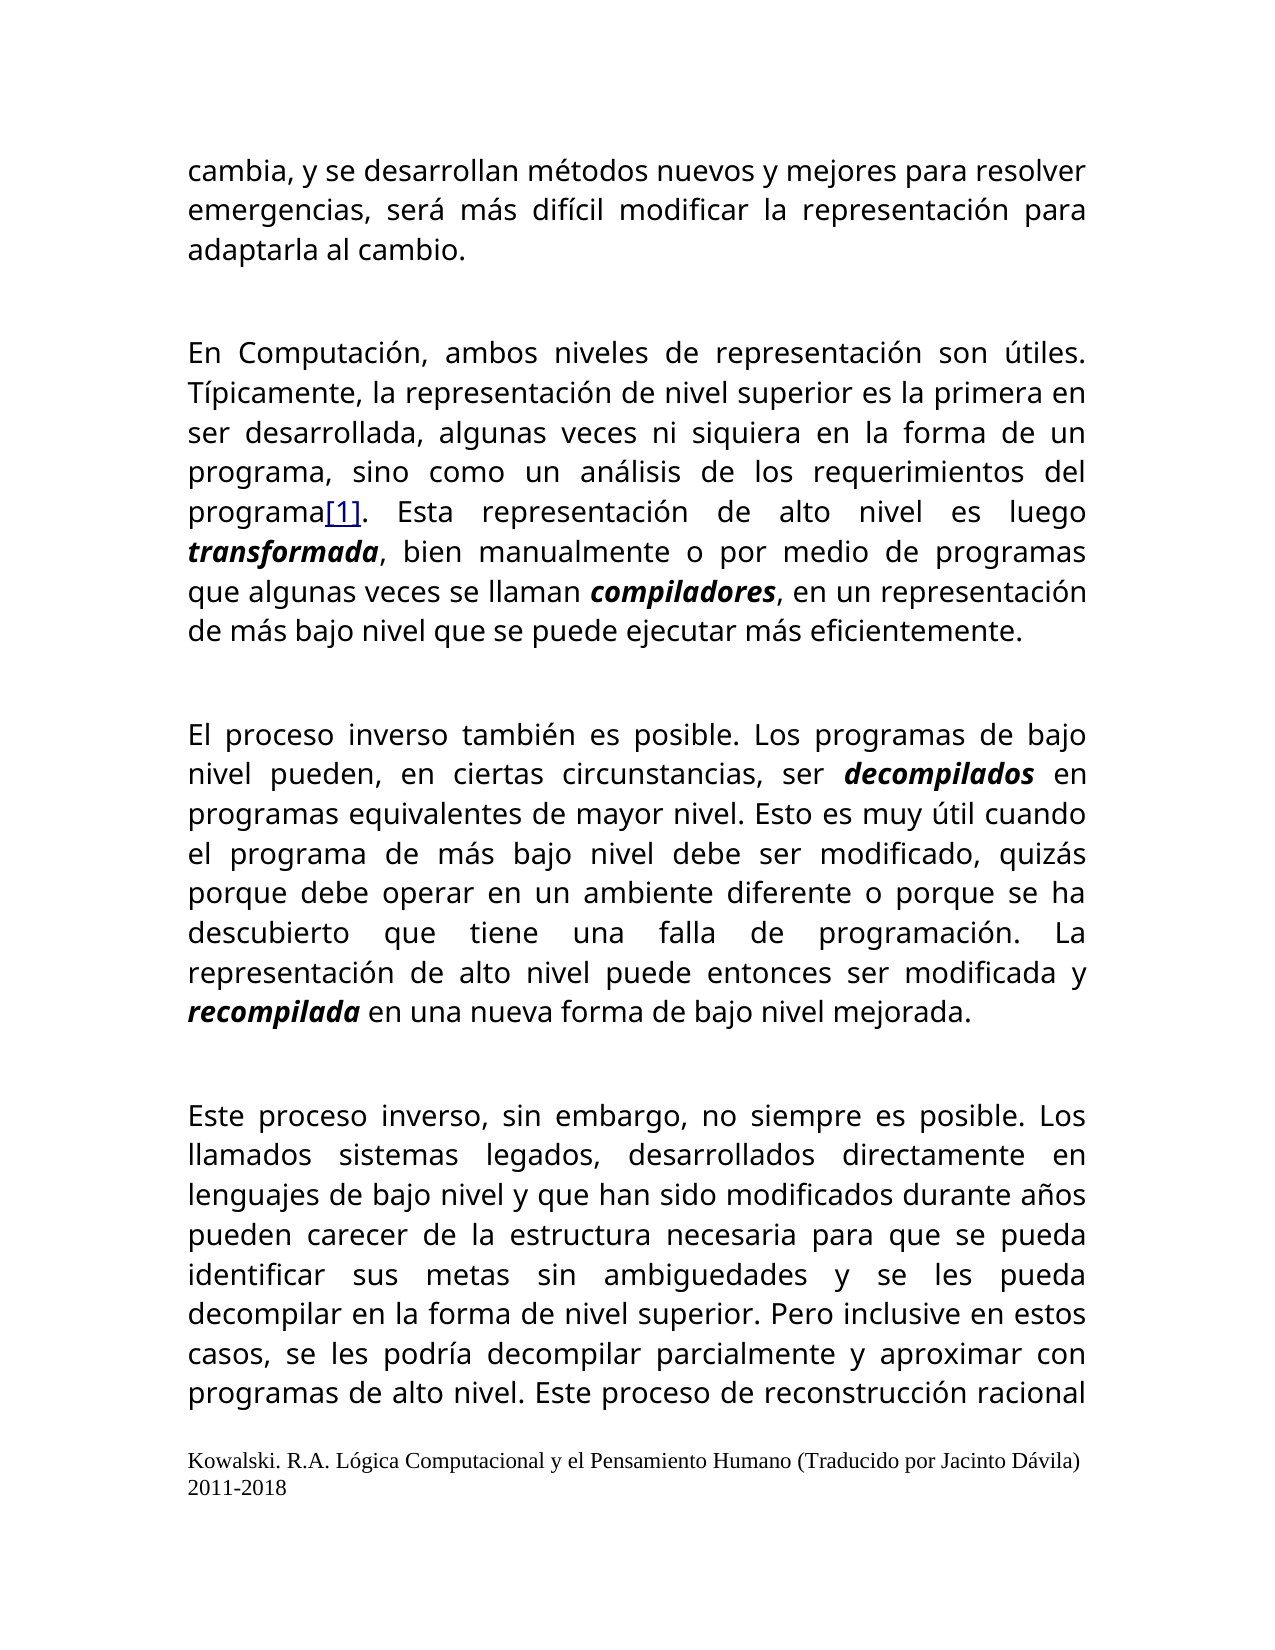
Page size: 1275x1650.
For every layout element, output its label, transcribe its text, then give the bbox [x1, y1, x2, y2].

text El proceso inverso también es posible. Los programas de bajo nivel pueden, en ciertas circunstancias, ser decompilados en programas equivalentes de mayor nivel. Esto es muy útil cuando el programa de más bajo nivel debe ser modificado, quizás porque debe operar en un ambiente diferente o porque se ha descubierto que tiene una falla de programación. La representación de alto nivel puede entonces ser modificada y recompilada en una nueva forma de bajo nivel mejorada. [187, 714, 1087, 1031]
text cambia, y se desarrollan métodos nuevos y mejores para resolver emergencias, será más difícil modificar la representación para adaptarla al cambio. [187, 150, 1087, 269]
text En Computación, ambos niveles de representación son útiles. Típicamente, la representación de nivel superior es la primera en ser desarrollada, algunas veces ni siquiera en la forma de un programa, sino como un análisis de los requerimientos del programa[1]. Esta representación de alto nivel es luego transformada, bien manualmente o por medio de programas que algunas veces se llaman compiladores, en un representación de más bajo nivel que se puede ejecutar más eficientemente. [187, 333, 1087, 650]
text Este proceso inverso, sin embargo, no siempre es posible. Los llamados sistemas legados, desarrollados directamente en lenguajes de bajo nivel y que han sido modificados durante años pueden carecer de la estructura necesaria para que se pueda identificar sus metas sin ambiguedades y se les pueda decompilar en la forma de nivel superior. Pero inclusive en estos casos, se les podría decompilar parcialmente y aproximar con programas de alto nivel. Este proceso de reconstrucción racional [187, 1095, 1087, 1412]
